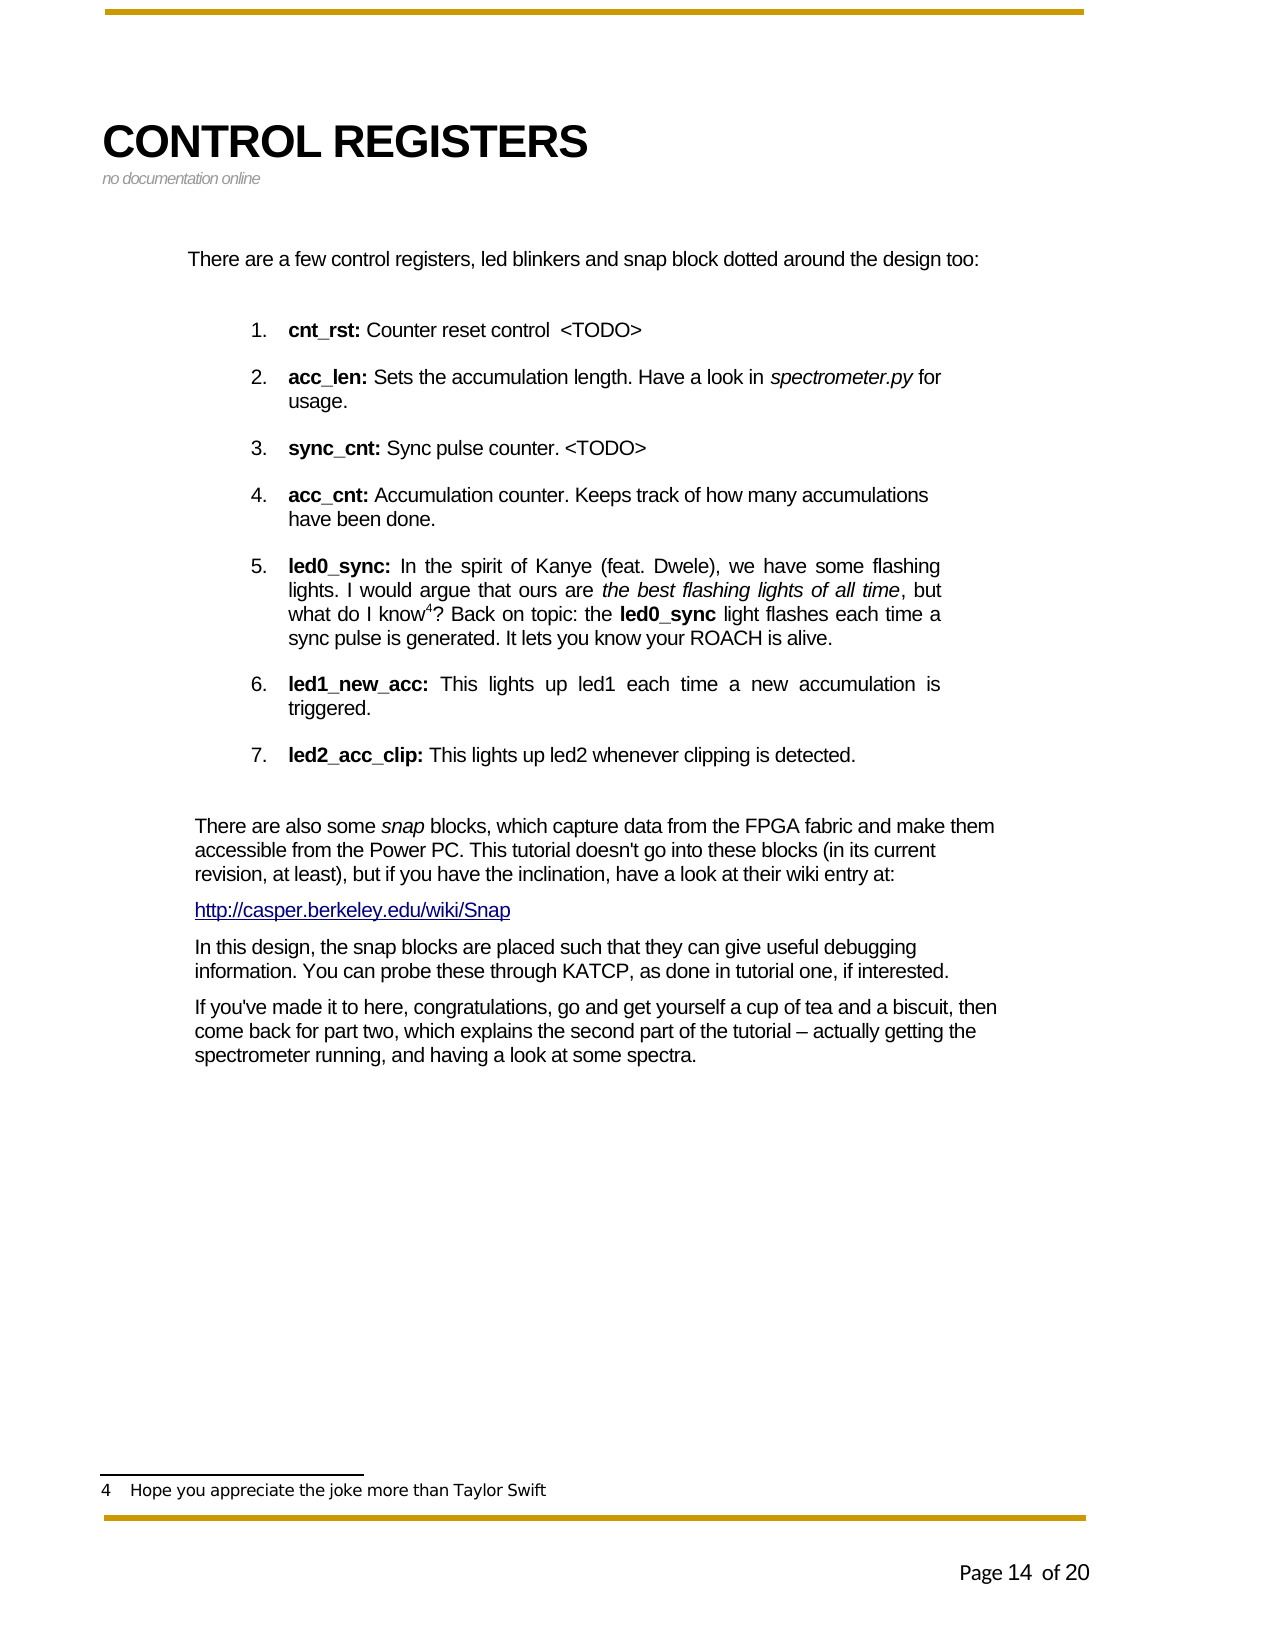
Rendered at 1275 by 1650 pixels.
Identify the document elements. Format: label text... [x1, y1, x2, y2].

list led2_acc_clip: This lights up led2 whenever clipping is detected. [251, 743, 941, 767]
list led0_sync: In the spirit of Kanye (feat. Dwele), we have some flashing lights. I would argue that ours are the best flashing lights of all time, but what do I know? Back on topic: the led0_sync light flashes each time a sync pulse is generated. It lets you know your ROACH is alive. [251, 553, 941, 649]
text If you've made it to here, congratulations, go and get yourself a cup of tea and a biscuit, then come back for part two, which explains the second part of the tutorial – actually getting the spectrometer running, and having a look at some spectra. [194, 995, 1007, 1067]
list cnt_rst: Counter reset control <TODO> [251, 318, 941, 342]
subtitle CONTROL REGISTERS no documentation online [102, 114, 1149, 188]
text In this design, the snap blocks are placed such that they can give useful debugging information. You can probe these through KATCP, as done in tutorial one, if interested. [194, 935, 1007, 983]
list led1_new_acc: This lights up led1 each time a new accumulation is triggered. [251, 672, 941, 720]
text There are a few control registers, led blinkers and snap block dotted around the design too: [187, 247, 1062, 295]
list acc_cnt: Accumulation counter. Keeps track of how many accumulations have been done. [251, 483, 941, 531]
text There are also some snap blocks, which capture data from the FPGA fabric and make them accessible from the Power PC. This tutorial doesn't go into these blocks (in its current revision, at least), but if you have the inclination, have a look at their wiki entry at: [194, 790, 1007, 886]
text http://casper.berkeley.edu/wiki/Snap [194, 898, 1007, 922]
list Hope you appreciate the joke more than Taylor Swift [101, 1481, 1149, 1500]
list sync_cnt: Sync pulse counter. <TODO> [251, 436, 941, 460]
list acc_len: Sets the accumulation length. Have a look in spectrometer.py for usage. [251, 365, 941, 413]
